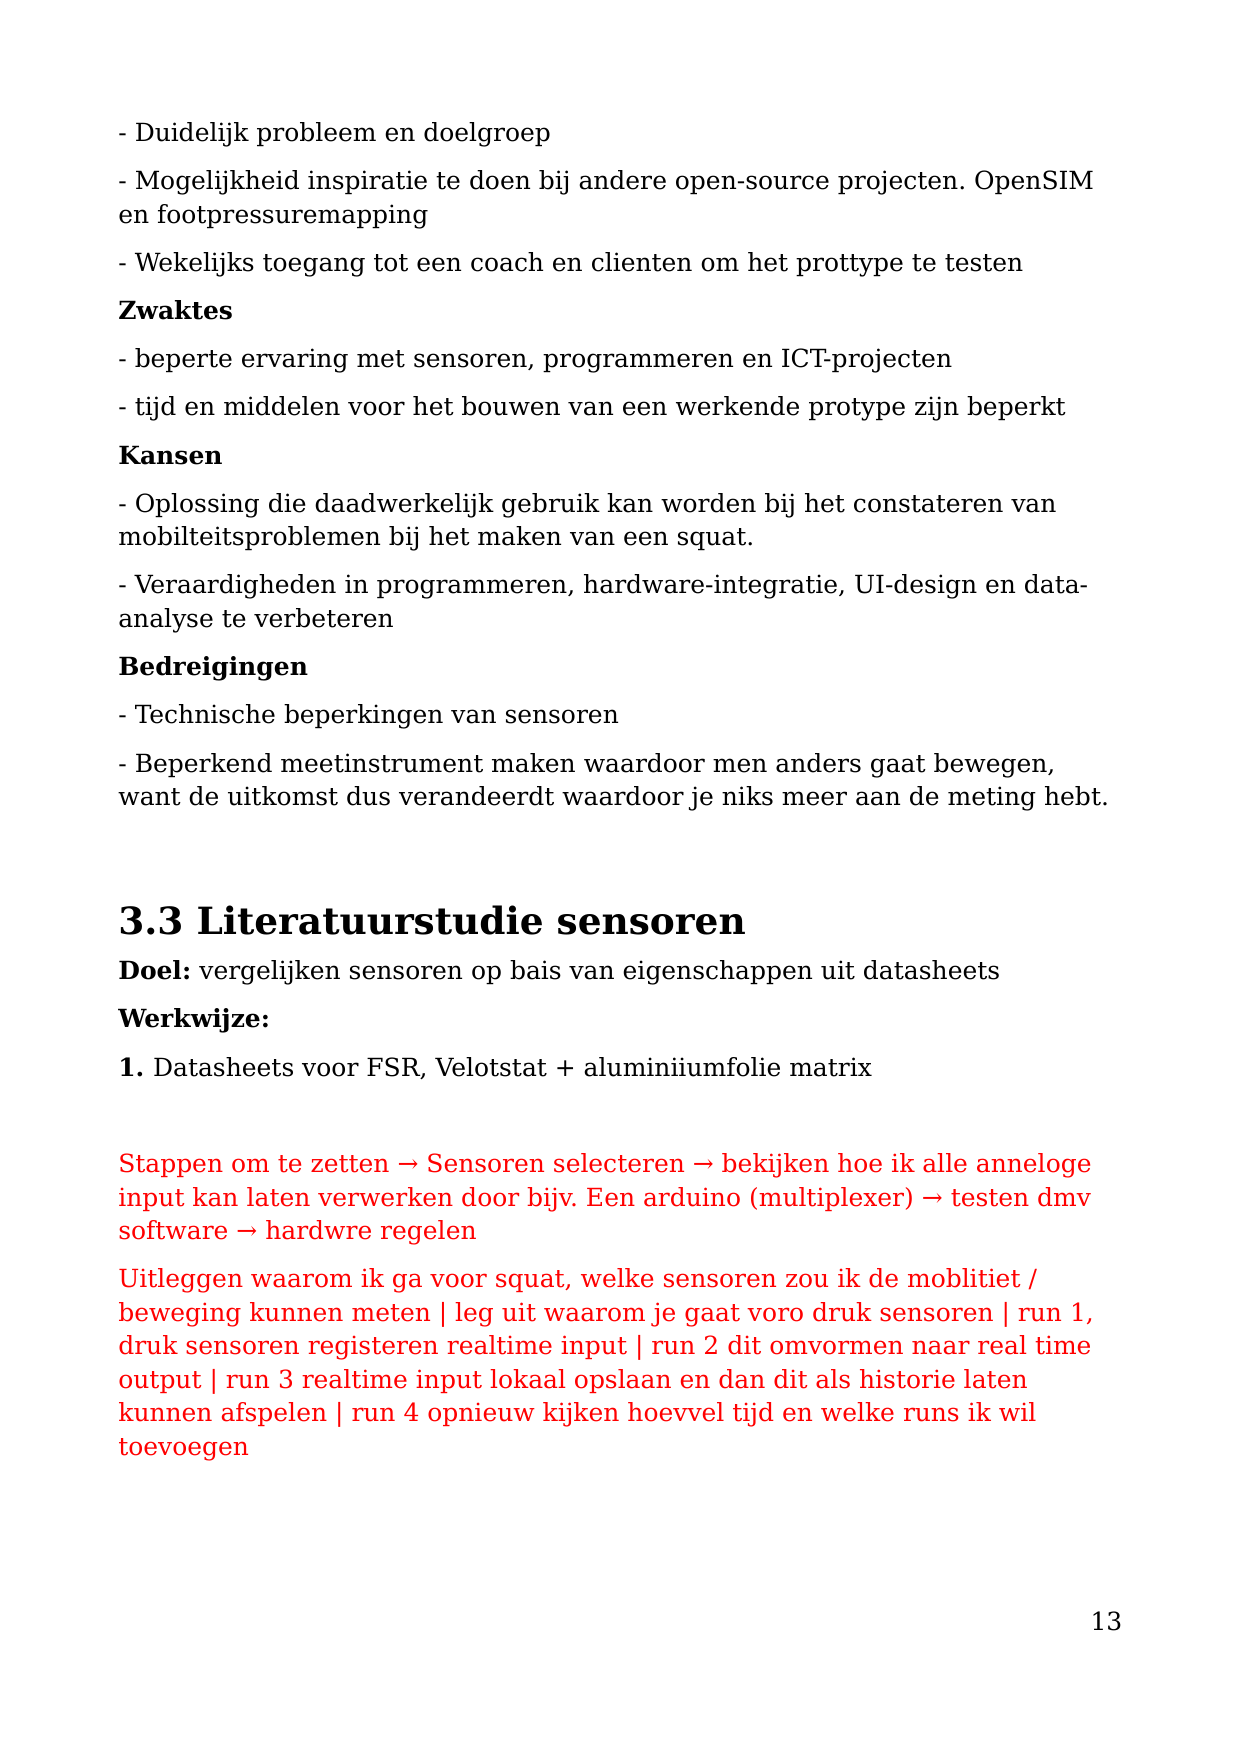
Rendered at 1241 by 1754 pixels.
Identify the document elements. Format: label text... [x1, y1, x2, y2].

text - Wekelijks toegang tot een coach en clienten om het prottype te testen [118, 248, 1122, 277]
text 1. Datasheets voor FSR, Velotstat + aluminiiumfolie matrix [118, 1053, 1122, 1082]
text - Technische beperkingen van sensoren [118, 701, 1122, 730]
text - Duidelijk probleem en doelgroep [118, 118, 1122, 147]
text - tijd en middelen voor het bouwen van een werkende protype zijn beperkt [118, 392, 1122, 422]
text Werkwijze: [118, 1004, 1122, 1034]
subtitle 3.3 Literatuurstudie sensoren [118, 899, 1122, 943]
text - Veraardigheden in programmeren, hardware-integratie, UI-design en data-analyse te verbeteren [118, 571, 1122, 633]
text Bedreigingen [118, 652, 1122, 682]
text - beperte ervaring met sensoren, programmeren en ICT-projecten [118, 344, 1122, 373]
text Uitleggen waarom ik ga voor squat, welke sensoren zou ik de moblitiet / beweging kunnen meten | leg uit waarom je gaat voro druk sensoren | run 1, druk sensoren registeren realtime input | run 2 dit omvormen naar real time output | run 3 realtime input lokaal opslaan en dan dit als historie laten kunnen afspelen | run 4 opnieuw kijken hoevvel tijd en welke runs ik wil toevoegen [118, 1264, 1122, 1461]
text Doel: vergelijken sensoren op bais van eigenschappen uit datasheets [118, 956, 1122, 985]
text - Oplossing die daadwerkelijk gebruik kan worden bij het constateren van mobilteitsproblemen bij het maken van een squat. [118, 489, 1122, 552]
text Kansen [118, 441, 1122, 470]
text - Beperkend meetinstrument maken waardoor men anders gaat bewegen, want de uitkomst dus verandeerdt waardoor je niks meer aan de meting hebt. [118, 749, 1122, 811]
text Stappen om te zetten → Sensoren selecteren → bekijken hoe ik alle anneloge input kan laten verwerken door bijv. Een arduino (multiplexer) → testen dmv software → hardwre regelen [118, 1149, 1122, 1246]
text - Mogelijkheid inspiratie te doen bij andere open-source projecten. OpenSIM en footpressuremapping [118, 166, 1122, 229]
text Zwaktes [118, 296, 1122, 325]
